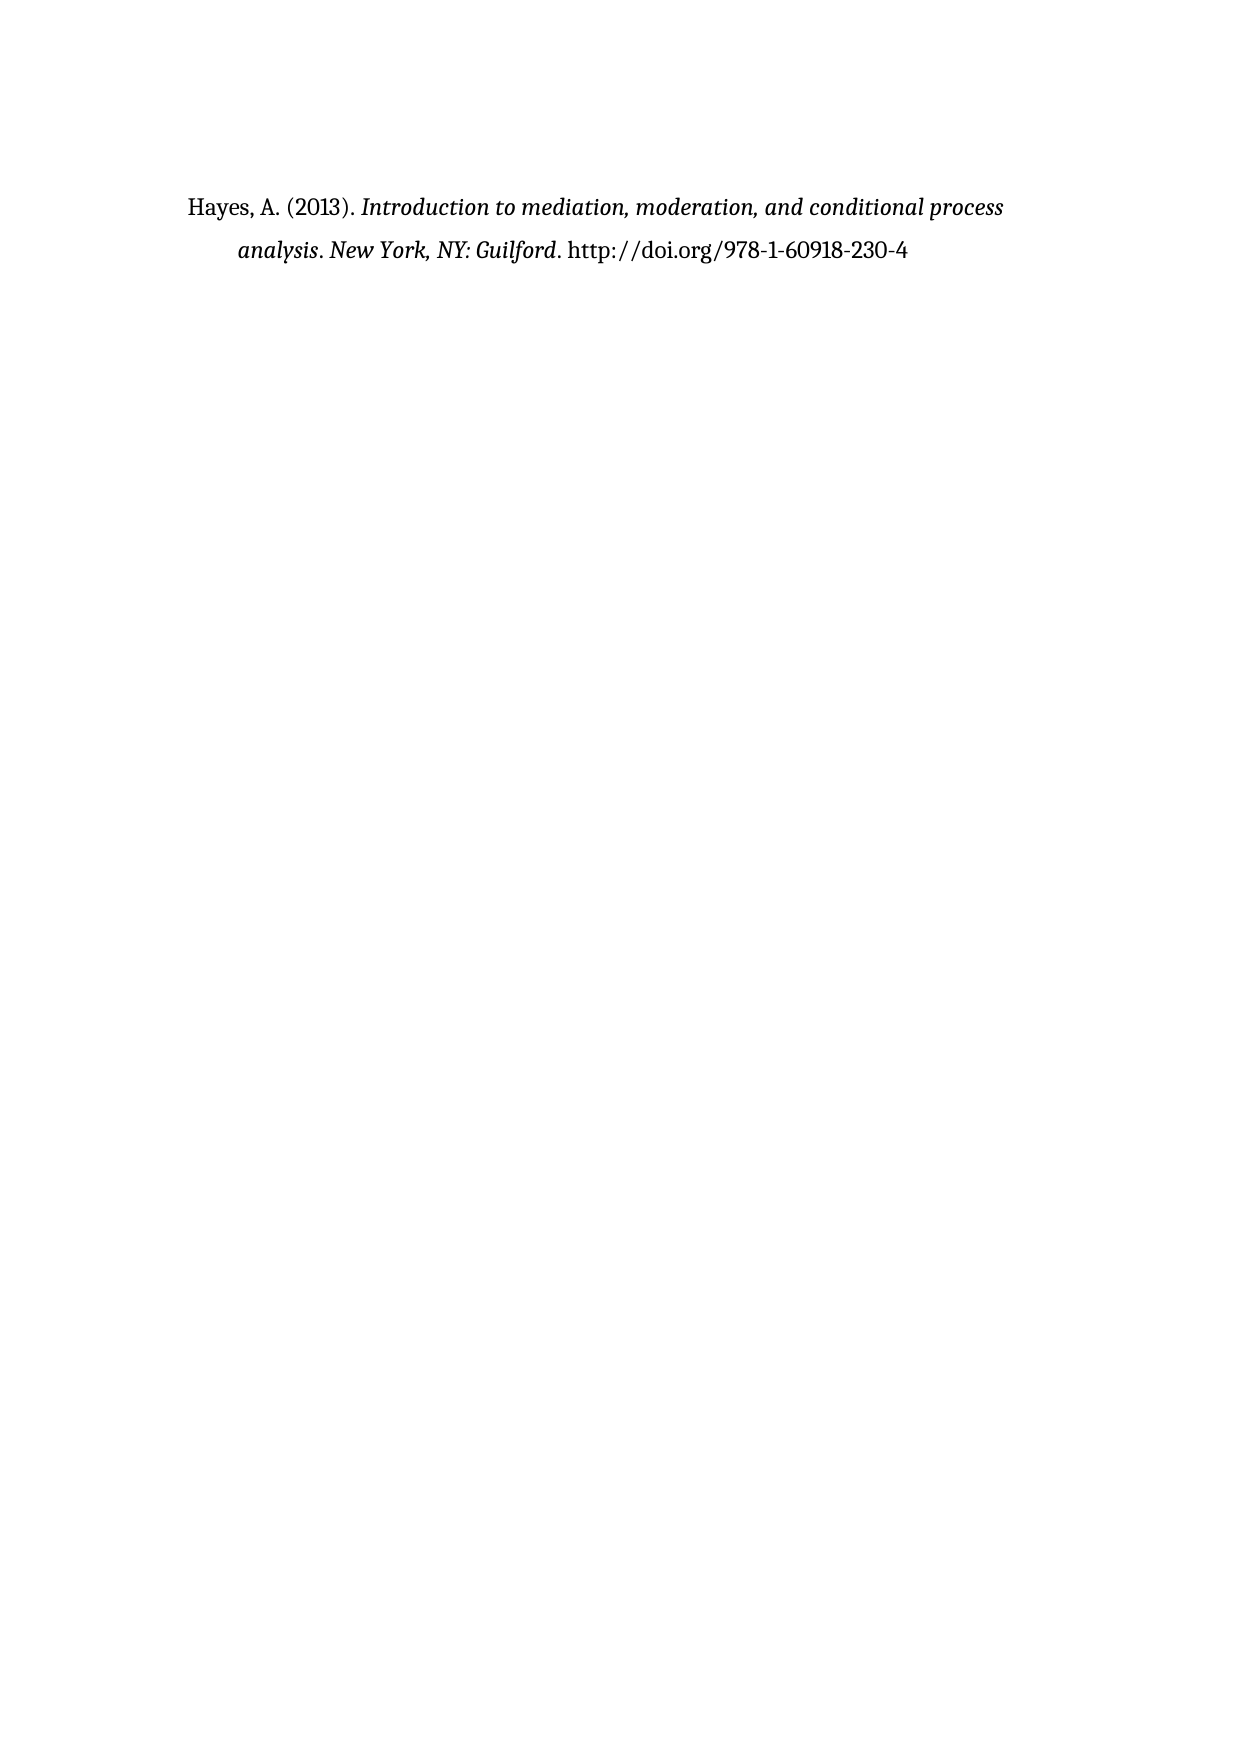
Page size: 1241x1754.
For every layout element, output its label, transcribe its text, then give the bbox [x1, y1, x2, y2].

text Hayes, A. (2013). Introduction to mediation, moderation, and conditional process analysis. New York, NY: Guilford. http://doi.org/978-1-60918-230-4 [187, 193, 1053, 265]
